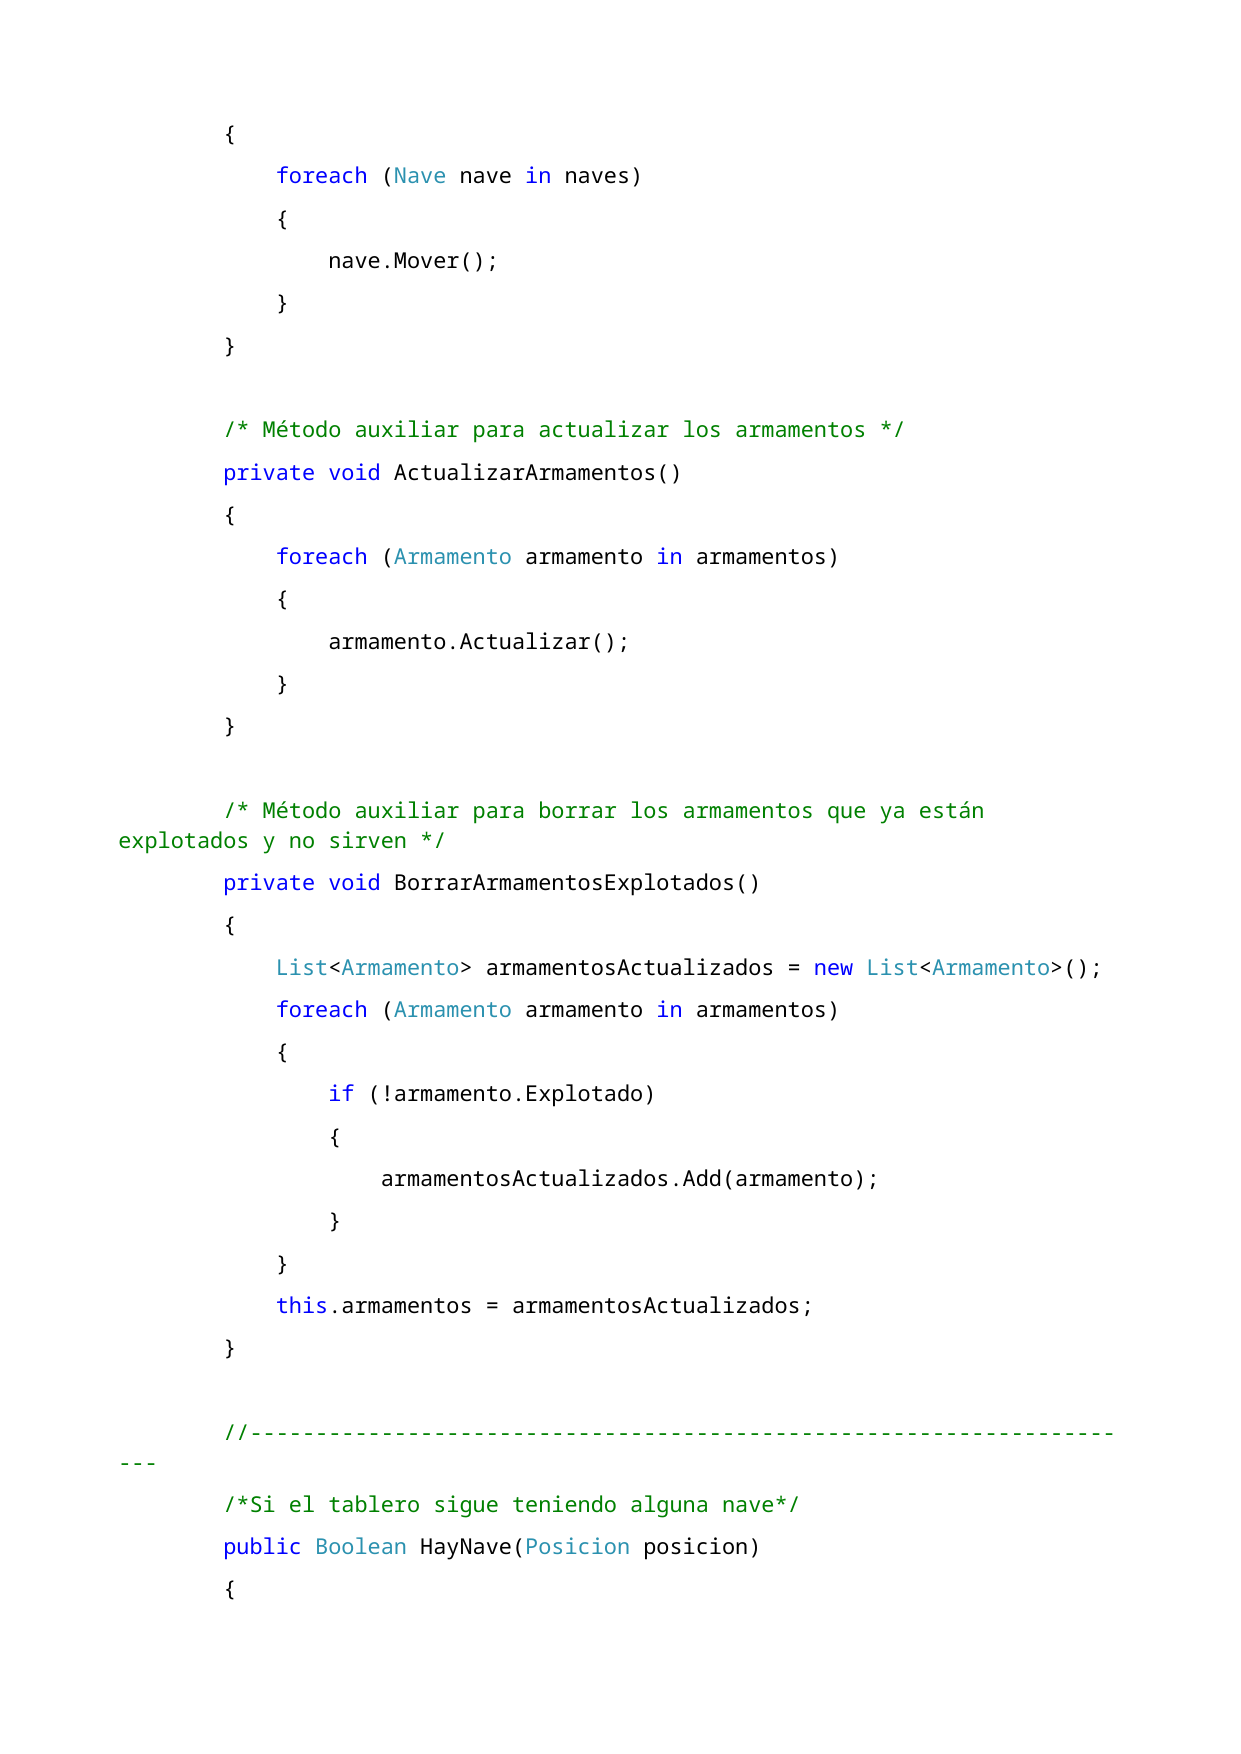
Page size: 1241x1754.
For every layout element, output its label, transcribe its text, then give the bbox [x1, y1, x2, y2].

text foreach (Armamento armamento in armamentos) [118, 541, 1122, 571]
text { [118, 118, 1122, 148]
text } [118, 329, 1122, 359]
text { [118, 1573, 1122, 1603]
text private void ActualizarArmamentos() [118, 456, 1122, 486]
text { [118, 1121, 1122, 1150]
text } [118, 1247, 1122, 1277]
text if (!armamento.Explotado) [118, 1078, 1122, 1108]
text private void BorrarArmamentosExplotados() [118, 867, 1122, 897]
text //--------------------------------------------------------------------- [118, 1417, 1122, 1476]
text nave.Mover(); [118, 245, 1122, 275]
text } [118, 1332, 1122, 1362]
text List<Armamento> armamentosActualizados = new List<Armamento>(); [118, 951, 1122, 981]
text armamentosActualizados.Add(armamento); [118, 1163, 1122, 1193]
text public Boolean HayNave(Posicion posicion) [118, 1531, 1122, 1561]
text { [118, 909, 1122, 939]
text } [118, 287, 1122, 317]
text foreach (Armamento armamento in armamentos) [118, 994, 1122, 1023]
text } [118, 710, 1122, 740]
text armamento.Actualizar(); [118, 626, 1122, 655]
text /* Método auxiliar para actualizar los armamentos */ [118, 414, 1122, 444]
text /* Método auxiliar para borrar los armamentos que ya están explotados y no sirven */ [118, 795, 1122, 854]
text { [118, 583, 1122, 613]
text { [118, 1036, 1122, 1066]
text foreach (Nave nave in naves) [118, 160, 1122, 190]
text { [118, 203, 1122, 232]
text { [118, 499, 1122, 528]
text this.armamentos = armamentosActualizados; [118, 1290, 1122, 1319]
text } [118, 1205, 1122, 1235]
text /*Si el tablero sigue teniendo alguna nave*/ [118, 1489, 1122, 1518]
text } [118, 668, 1122, 698]
